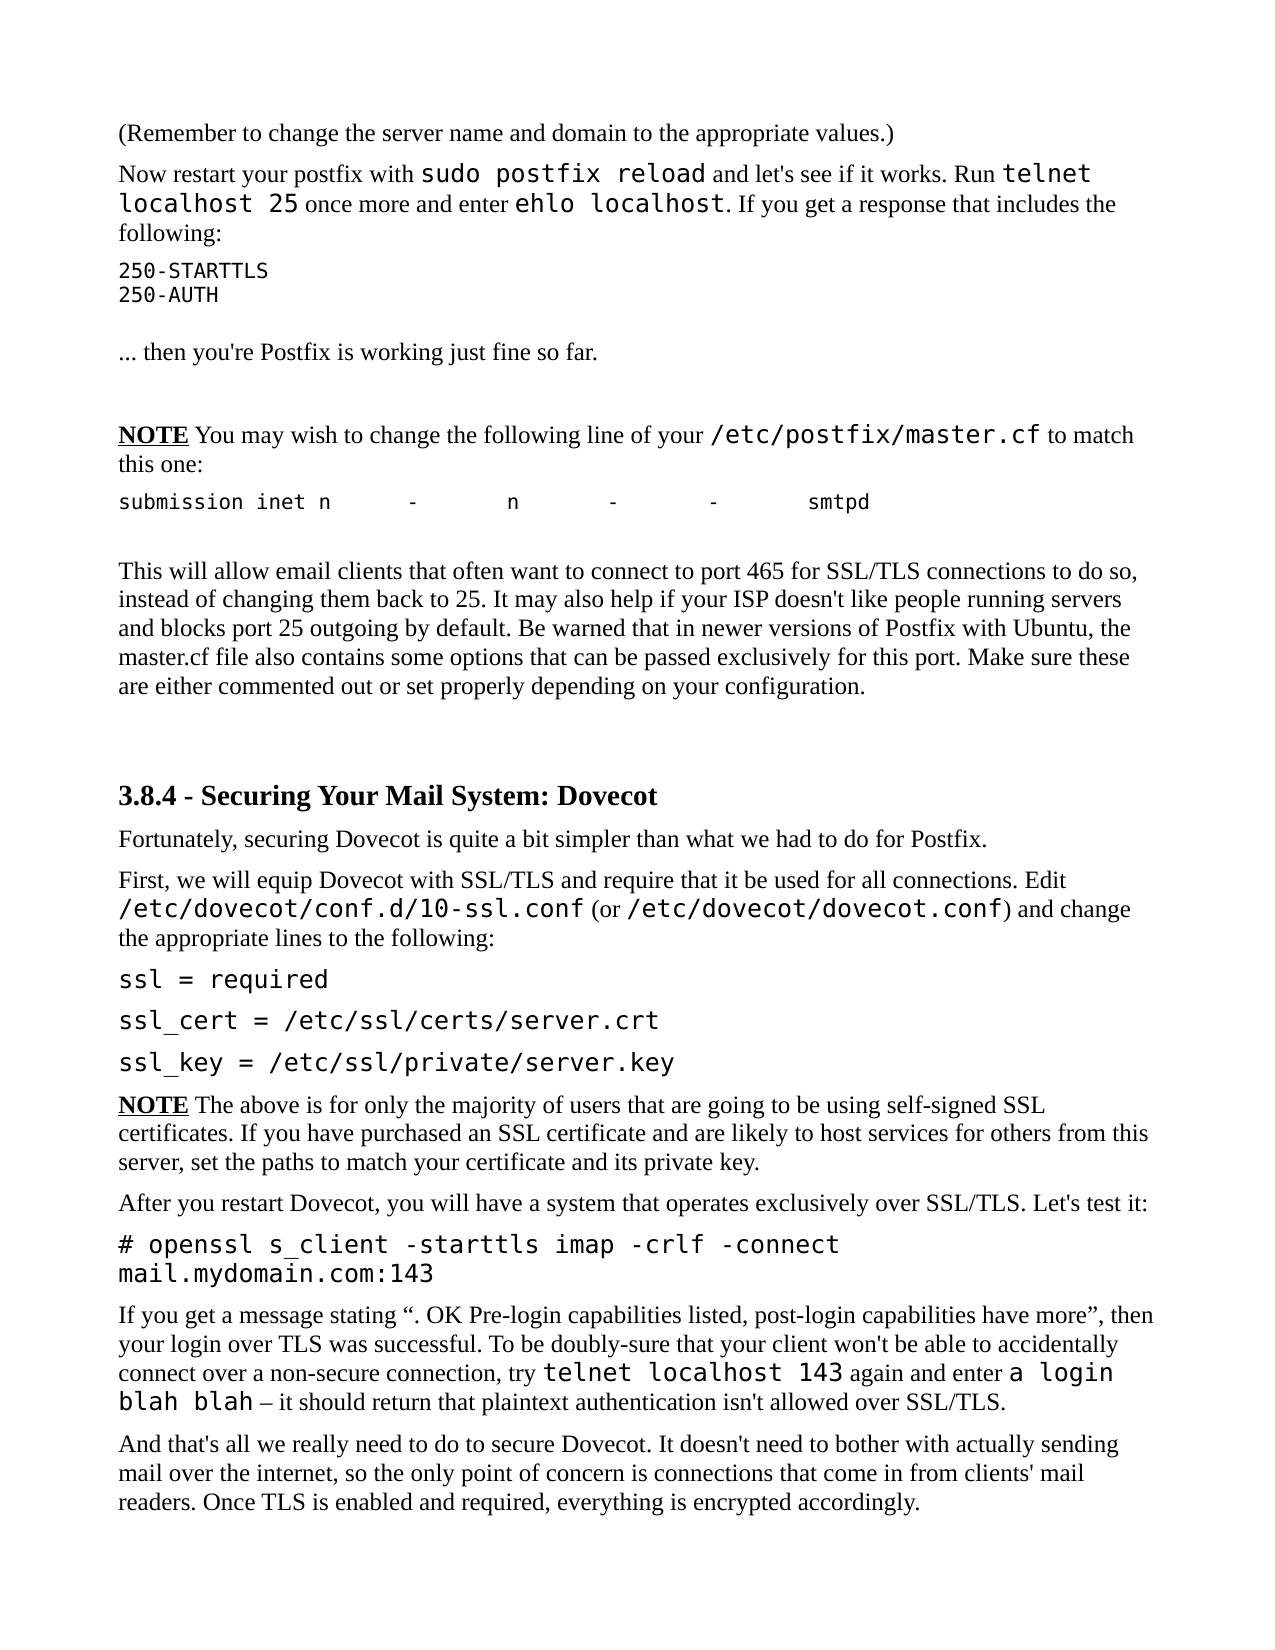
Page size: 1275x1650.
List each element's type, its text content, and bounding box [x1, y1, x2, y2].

text ssl = required [118, 965, 1157, 994]
text Fortunately, securing Dovecot is quite a bit simpler than what we had to do for Postfix. [118, 824, 1157, 853]
text 250-AUTH [118, 283, 1157, 308]
subtitle 3.8.4 - Securing Your Mail System: Dovecot [118, 778, 1157, 812]
text 250-STARTTLS [118, 259, 1157, 283]
text Now restart your postfix with sudo postfix reload and let's see if it works. Run telnet localhost 25 once more and enter ehlo localhost. If you get a response that includes the following: [118, 159, 1157, 247]
text NOTE You may wish to change the following line of your /etc/postfix/master.cf to match this one: [118, 420, 1157, 478]
text ... then you're Postfix is working just fine so far. [118, 337, 1157, 366]
text After you restart Dovecot, you will have a system that operates exclusively over SSL/TLS. Let's test it: [118, 1188, 1157, 1217]
text NOTE The above is for only the majority of users that are going to be using self-signed SSL certificates. If you have purchased an SSL certificate and are likely to host services for others from this server, set the paths to match your certificate and its private key. [118, 1090, 1157, 1176]
text First, we will equip Dovecot with SSL/TLS and require that it be used for all connections. Edit /etc/dovecot/conf.d/10-ssl.conf (or /etc/dovecot/dovecot.conf) and change the appropriate lines to the following: [118, 866, 1157, 952]
text submission inet n - n - - smtpd [118, 490, 1157, 514]
text If you get a message stating “. OK Pre-login capabilities listed, post-login capabilities have more”, then your login over TLS was successful. To be doubly-sure that your client won't be able to accidentally connect over a non-secure connection, try telnet localhost 143 again and enter a login blah blah – it should return that plaintext authentication isn't allowed over SSL/TLS. [118, 1301, 1157, 1417]
text ssl_cert = /etc/ssl/certs/server.crt [118, 1006, 1157, 1036]
text ssl_key = /etc/ssl/private/server.key [118, 1048, 1157, 1077]
text # openssl s_client -starttls imap -crlf -connect mail.mydomain.com:143 [118, 1230, 1157, 1288]
text (Remember to change the server name and domain to the appropriate values.) [118, 118, 1157, 147]
text And that's all we really need to do to secure Dovecot. It doesn't need to bother with actually sending mail over the internet, so the only point of concern is connections that come in from clients' mail readers. Once TLS is enabled and required, everything is encrypted accordingly. [118, 1429, 1157, 1515]
text This will allow email clients that often want to connect to port 465 for SSL/TLS connections to do so, instead of changing them back to 25. It may also help if your ISP doesn't like people running servers and blocks port 25 outgoing by default. Be warned that in newer versions of Postfix with Ubuntu, the master.cf file also contains some options that can be passed exclusively for this port. Make sure these are either commented out or set properly depending on your configuration. [118, 556, 1157, 699]
